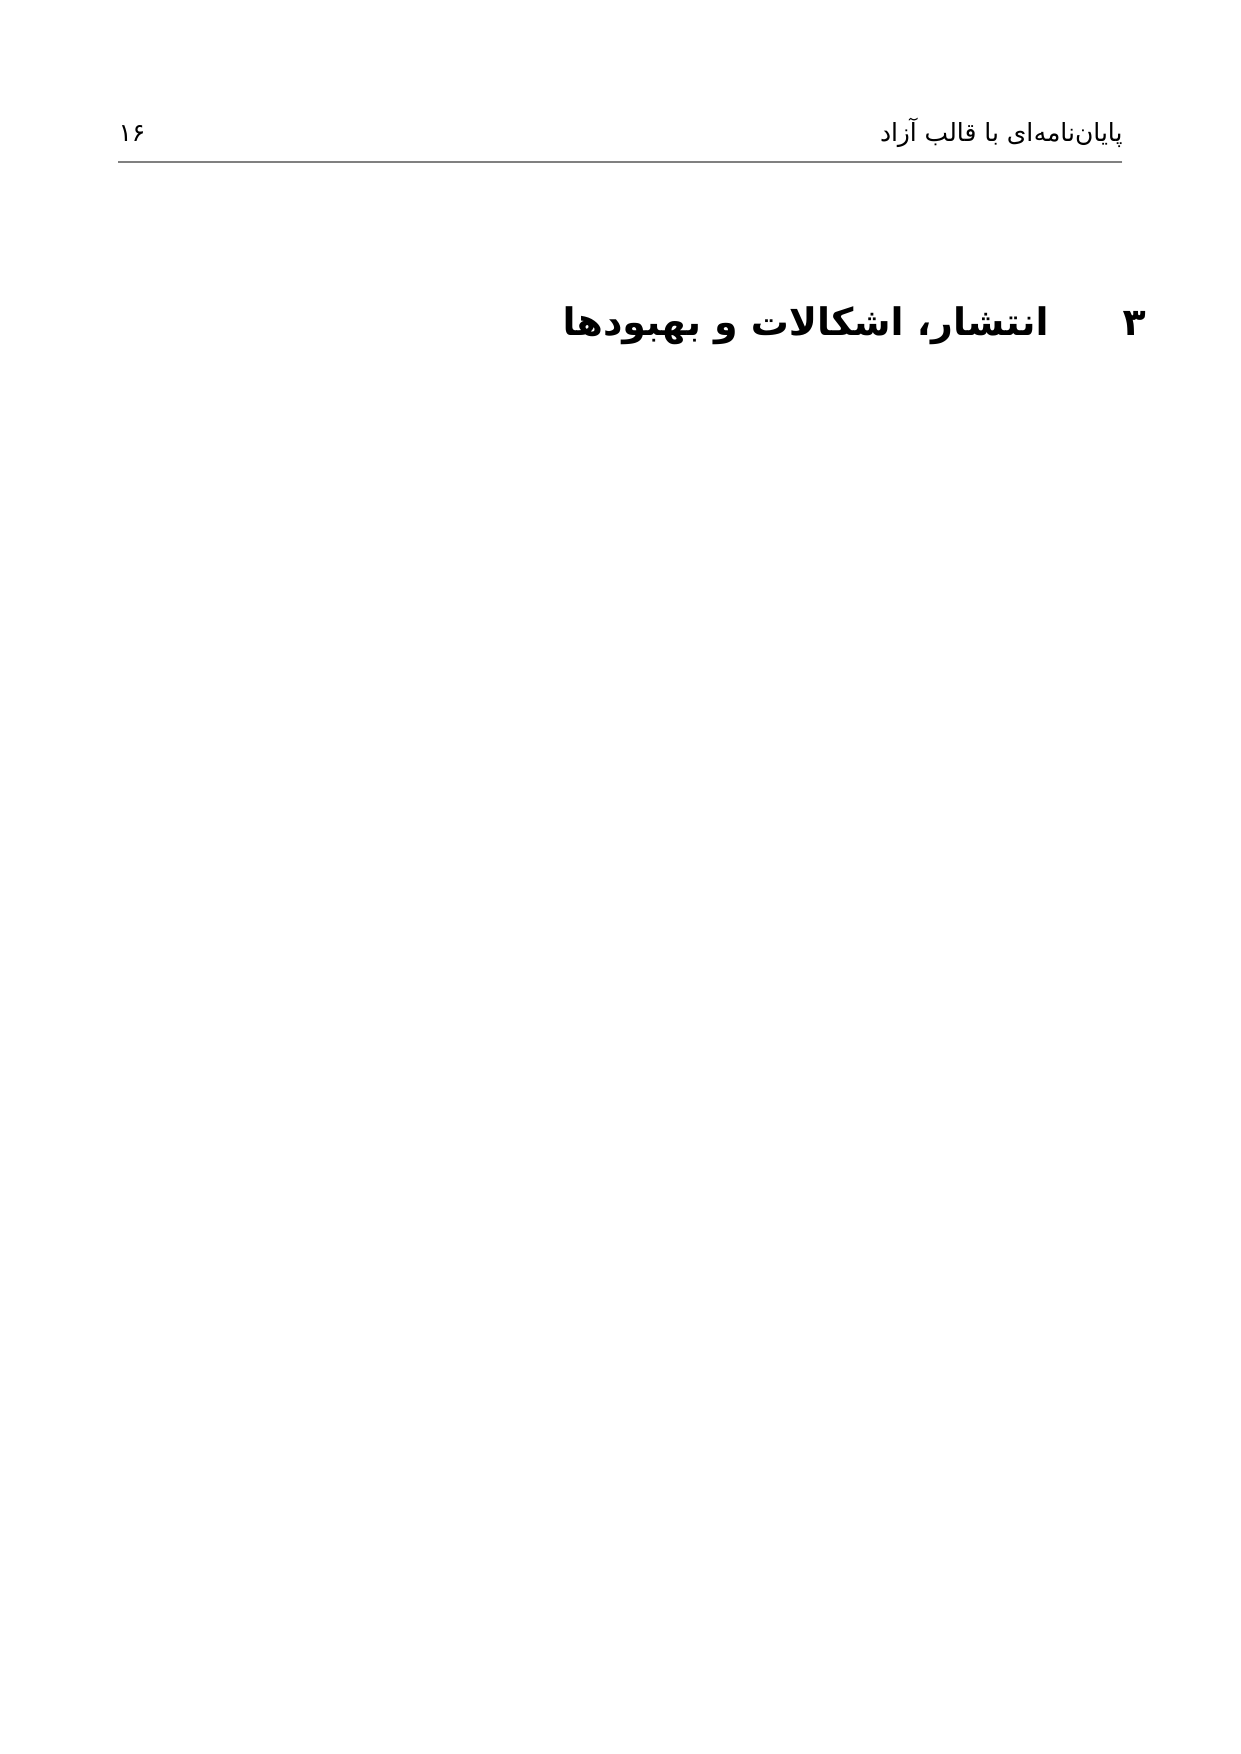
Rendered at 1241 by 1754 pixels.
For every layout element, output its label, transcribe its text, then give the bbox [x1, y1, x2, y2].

subtitle انتشار، اشکالات و بهبودها [118, 300, 1122, 344]
